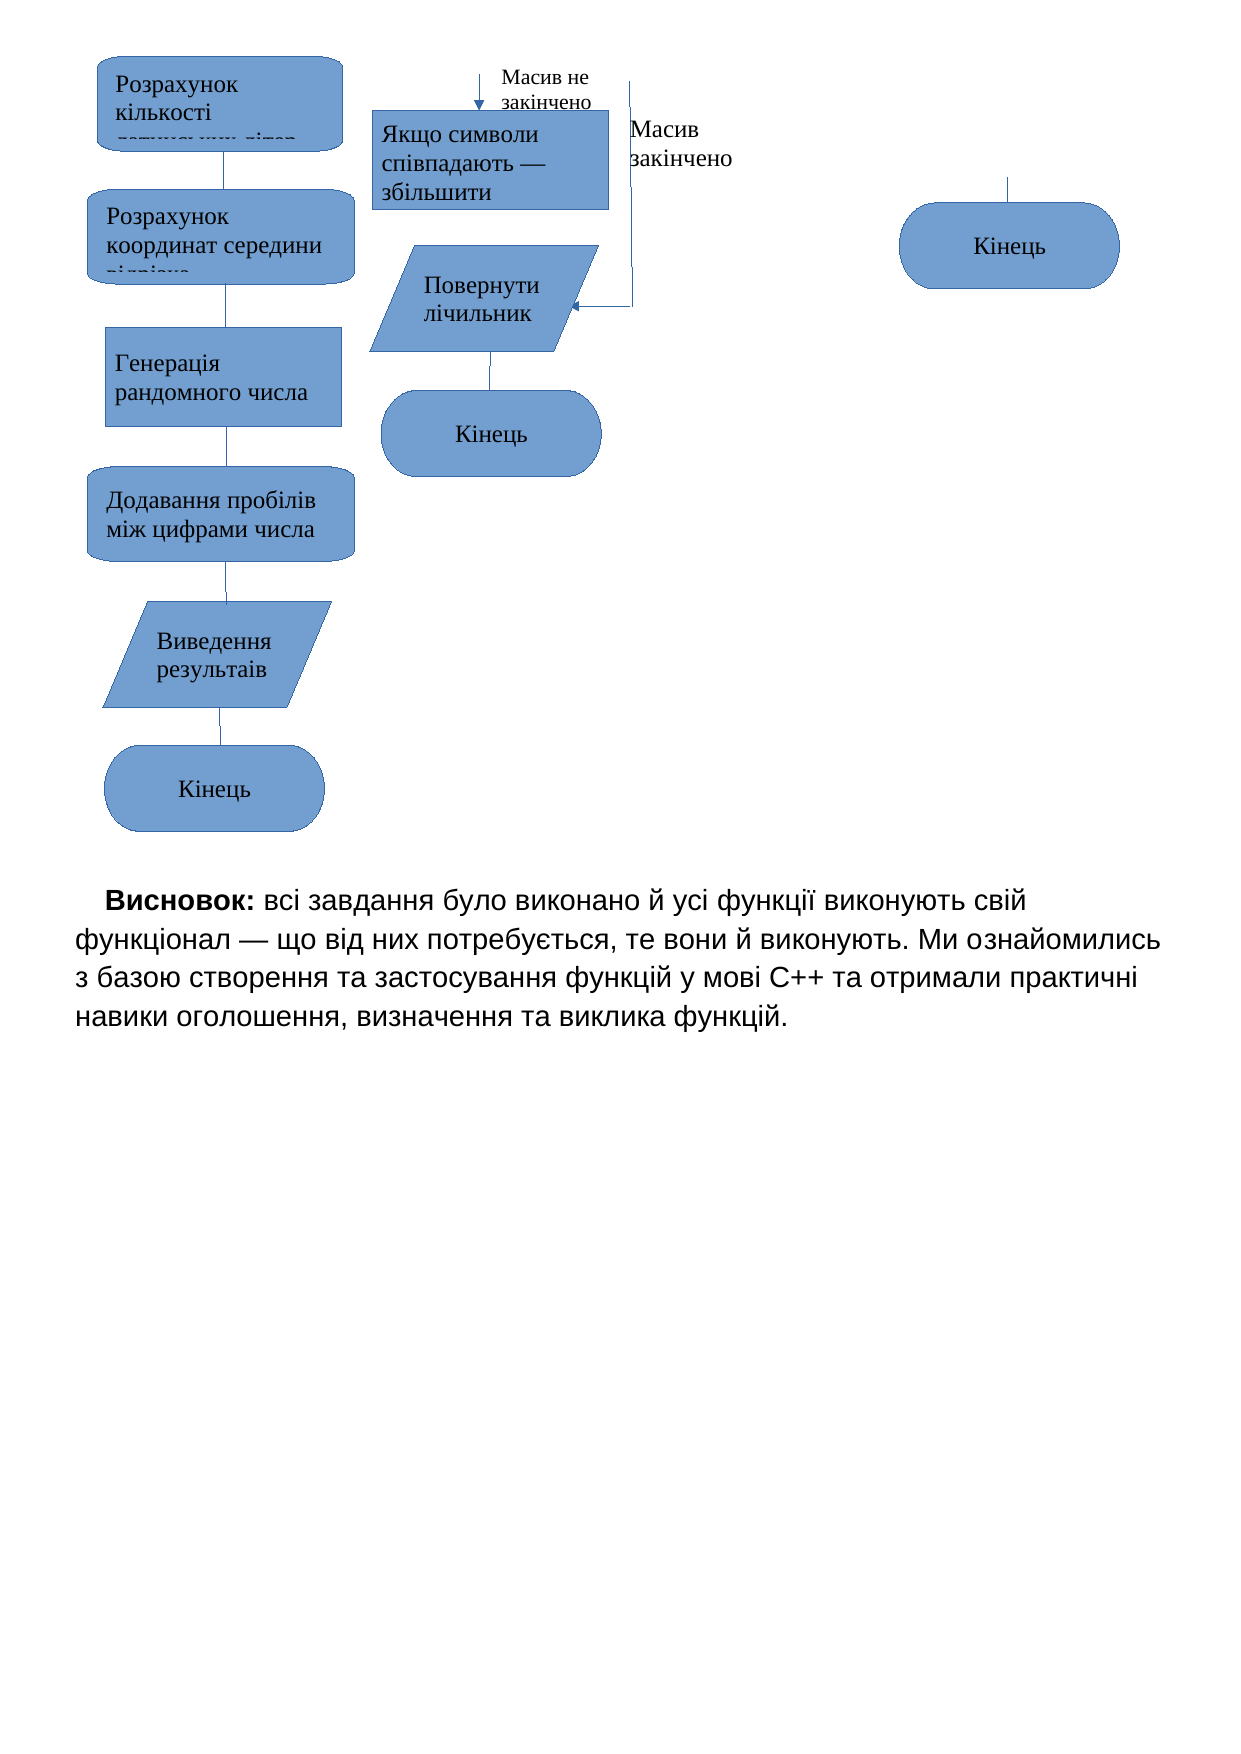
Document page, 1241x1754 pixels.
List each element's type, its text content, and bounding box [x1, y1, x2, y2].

text Розрахунок кількості латинських літер [115, 69, 325, 139]
text Висновок: всі завдання було виконано й усі функції виконують свій функціонал — що від них потребується, те вони й виконують. Ми ознайомились з базою створення та застосування функцій у мові С++ та отримали практичні навики оголошення, визначення та виклика функцій. [75, 883, 1165, 1032]
text Кінець [401, 419, 582, 448]
text Виведення результаів [156, 626, 278, 683]
text Розрахунок координат середини відрізка [106, 201, 336, 272]
text Кінець [919, 231, 1100, 260]
text Додавання пробілів між цифрами числа [106, 485, 336, 543]
text Генерація рандомного числа [114, 348, 332, 406]
text Кінець [124, 774, 305, 803]
text Якщо символи співпадають — збільшити лічильник [381, 119, 599, 201]
text Повернути лічильник [423, 270, 545, 327]
